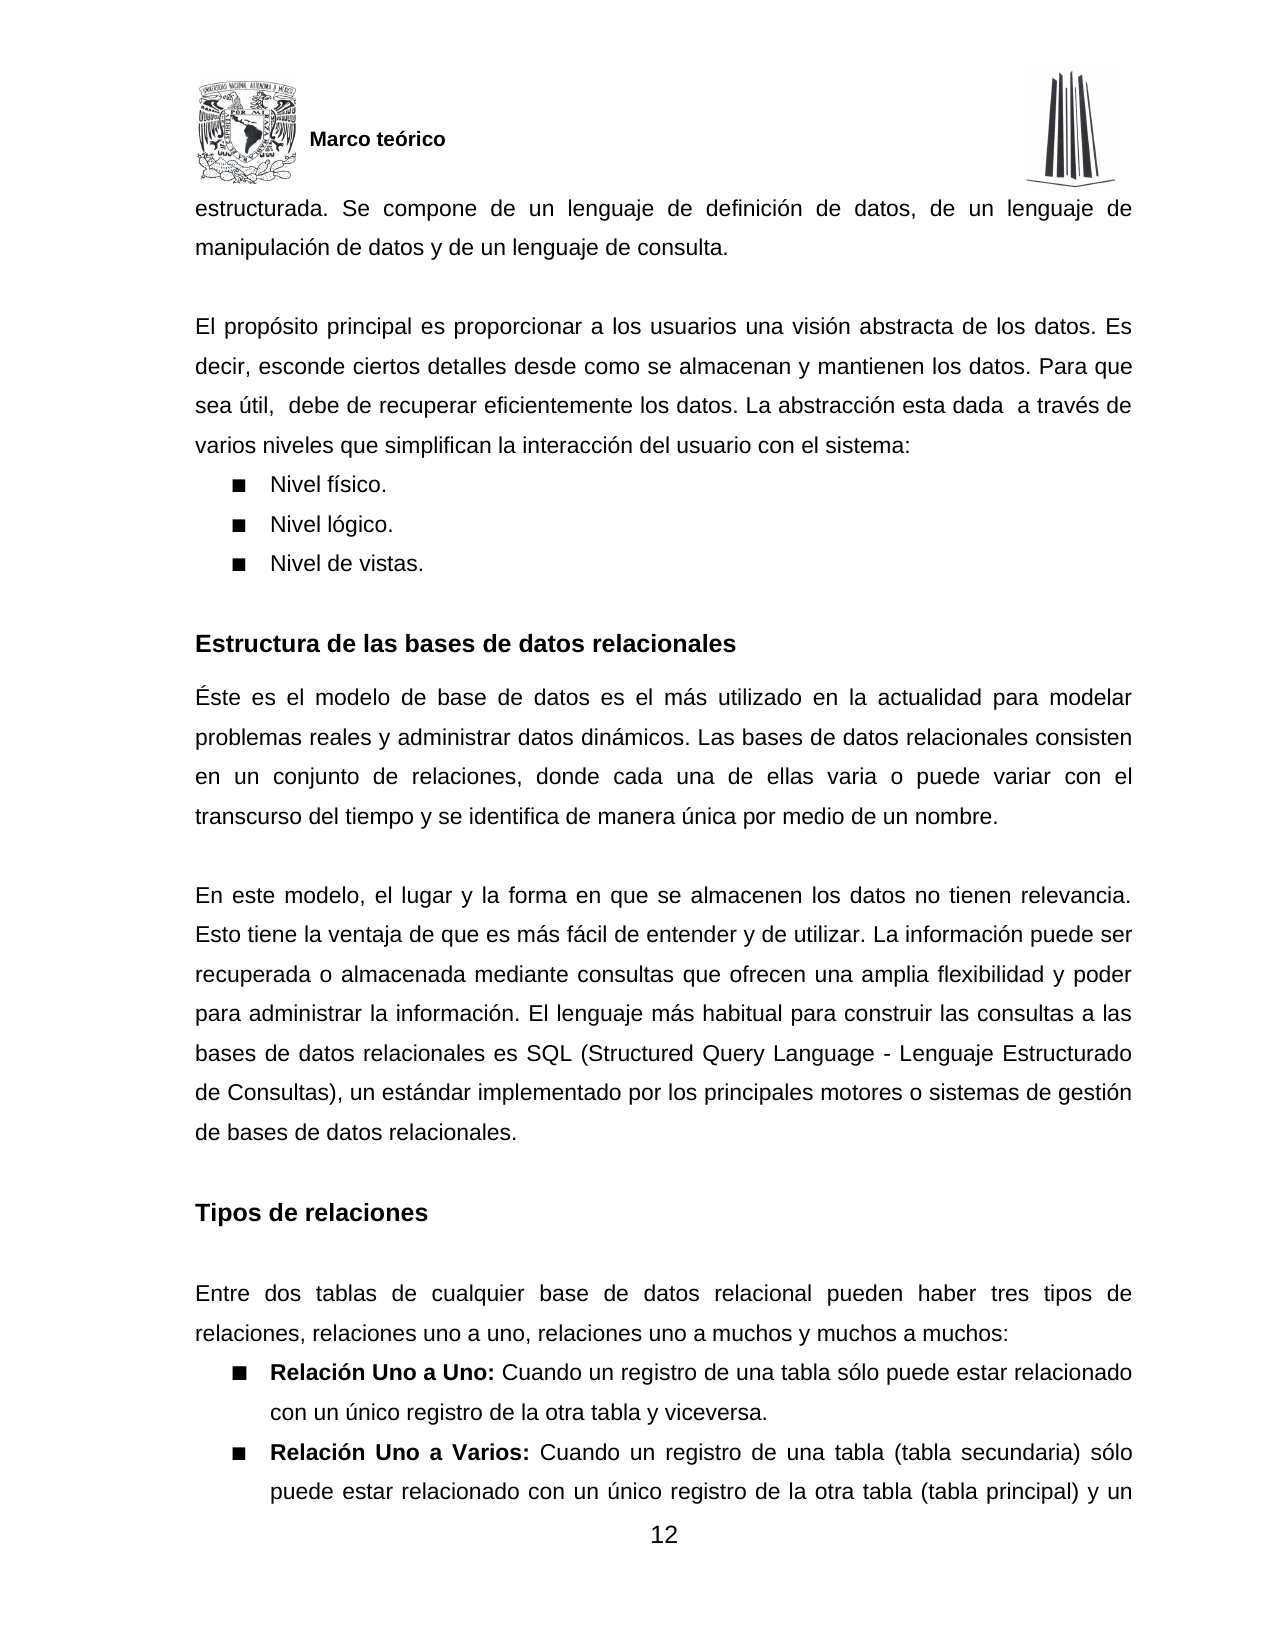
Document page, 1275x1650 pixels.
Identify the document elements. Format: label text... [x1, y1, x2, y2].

list Relación Uno a Varios: Cuando un registro de una tabla (tabla secundaria) sólo puede estar relacionado con un único registro de la otra tabla (tabla principal) y un [232, 1438, 1133, 1504]
list Relación Uno a Uno: Cuando un registro de una tabla sólo puede estar relacionado con un único registro de la otra tabla y viceversa. [232, 1359, 1133, 1425]
text Éste es el modelo de base de datos es el más utilizado en la actualidad para modelar problemas reales y administrar datos dinámicos. Las bases de datos relacionales consisten en un conjunto de relaciones, donde cada una de ellas varia o puede variar con el transcurso del tiempo y se identifica de manera única por medio de un nombre. [195, 684, 1133, 829]
list Nivel lógico. [232, 511, 1133, 537]
text estructurada. Se compone de un lenguaje de definición de datos, de un lenguaje de manipulación de datos y de un lenguaje de consulta. [195, 195, 1133, 261]
picture [1020, 65, 1122, 193]
text El propósito principal es proporcionar a los usuarios una visión abstracta de los datos. Es decir, esconde ciertos detalles desde como se almacenan y mantienen los datos. Para que sea útil, debe de recuperar eficientemente los datos. La abstracción esta dada a través de varios niveles que simplifican la interacción del usuario con el sistema: [195, 313, 1133, 458]
text En este modelo, el lugar y la forma en que se almacenen los datos no tienen relevancia. Esto tiene la ventaja de que es más fácil de entender y de utilizar. La información puede ser recuperada o almacenada mediante consultas que ofrecen una amplia flexibilidad y poder para administrar la información. El lenguaje más habitual para construir las consultas a las bases de datos relacionales es SQL (Structured Query Language - Lenguaje Estructurado de Consultas), un estándar implementado por los principales motores o sistemas de gestión de bases de datos relacionales. [195, 882, 1133, 1145]
list Nivel físico. [232, 471, 1133, 498]
text Estructura de las bases de datos relacionales [195, 629, 1133, 658]
text Tipos de relaciones [195, 1197, 1133, 1226]
list Nivel de vistas. [232, 550, 1133, 577]
text Entre dos tablas de cualquier base de datos relacional pueden haber tres tipos de relaciones, relaciones uno a uno, relaciones uno a muchos y muchos a muchos: [195, 1280, 1133, 1346]
